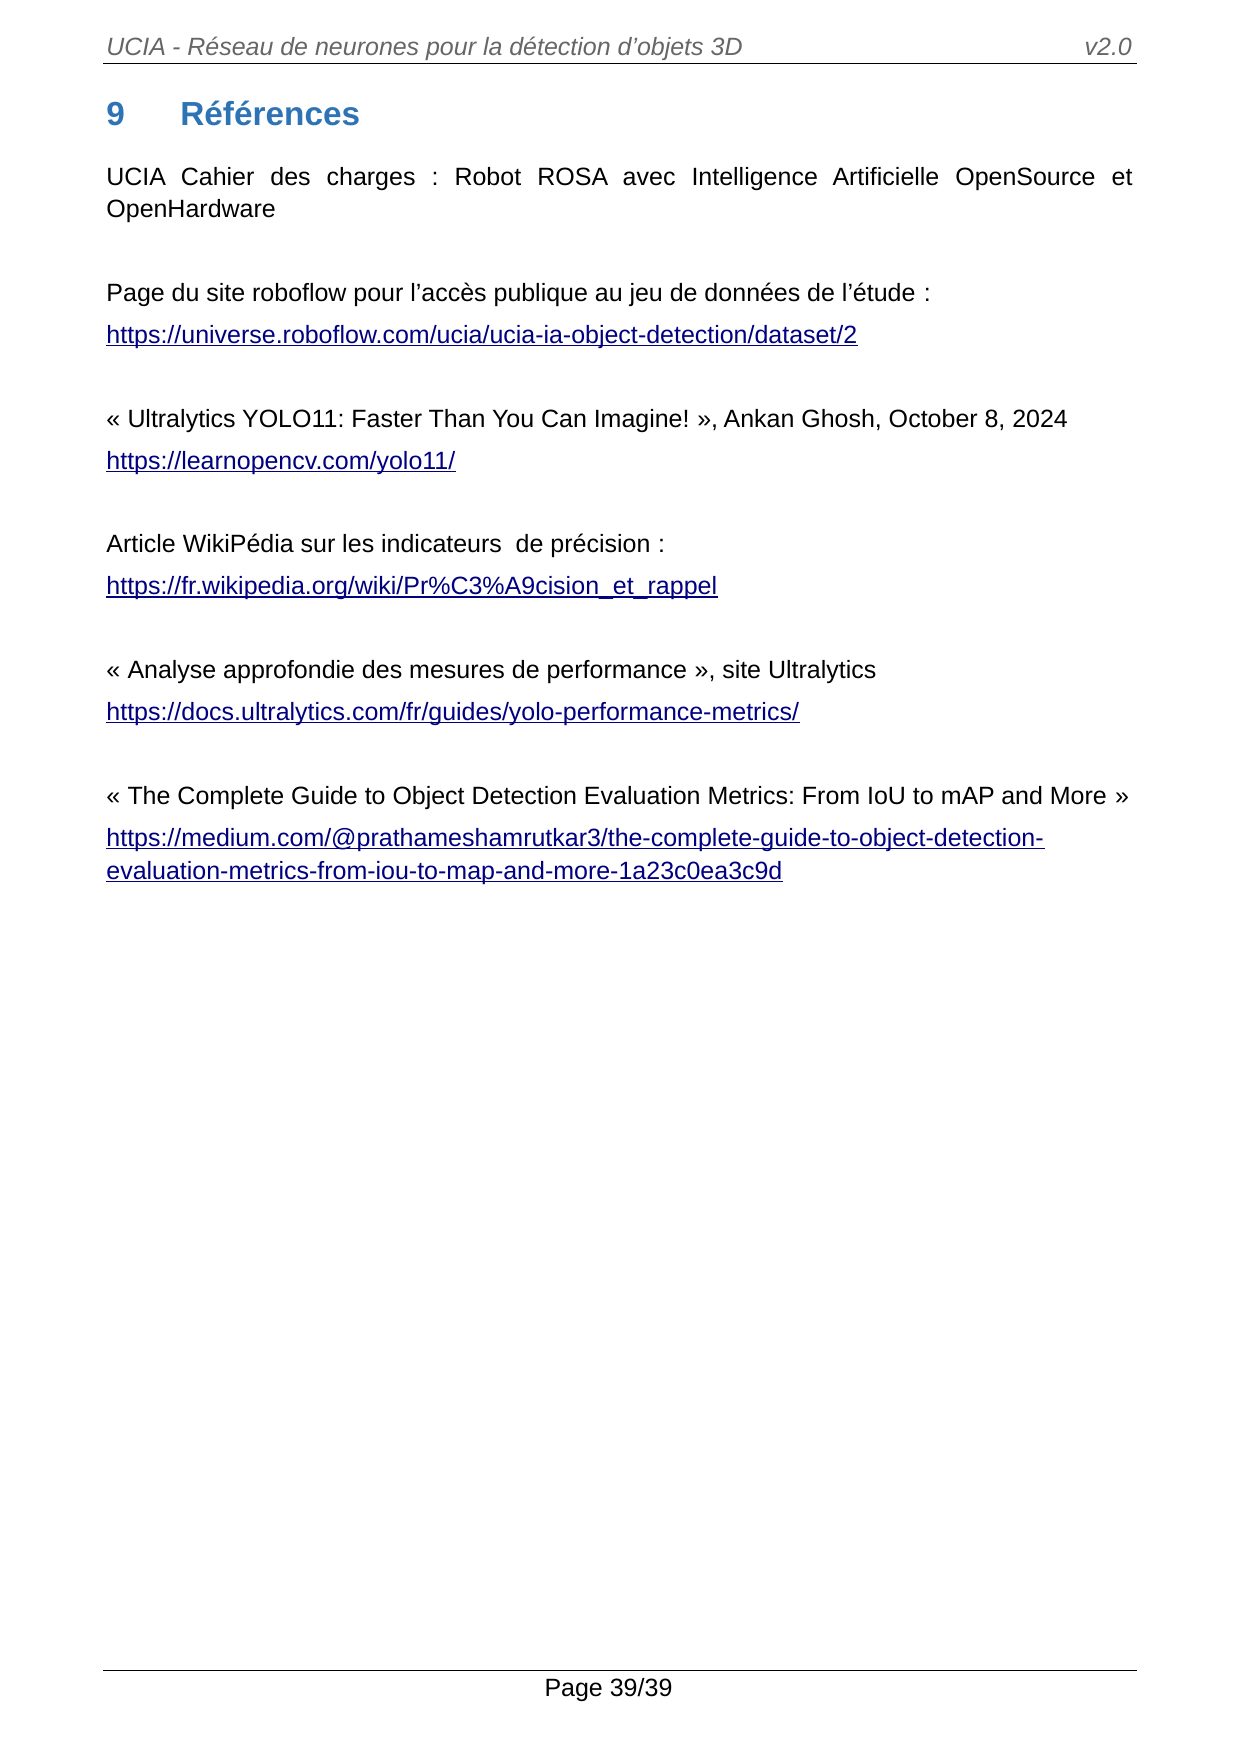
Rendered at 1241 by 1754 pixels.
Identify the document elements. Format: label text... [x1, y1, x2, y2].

text « Analyse approfondie des mesures de performance », site Ultralytics [106, 655, 1134, 684]
text Article WikiPédia sur les indicateurs de précision : [106, 529, 1134, 558]
text https://universe.roboflow.com/ucia/ucia-ia-object-detection/dataset/2 [106, 320, 1134, 349]
text « The Complete Guide to Object Detection Evaluation Metrics: From IoU to mAP and More » [106, 781, 1134, 809]
text https://docs.ultralytics.com/fr/guides/yolo-performance-metrics/ [106, 697, 1134, 726]
subtitle Références [106, 94, 1134, 132]
text Page du site roboflow pour l’accès publique au jeu de données de l’étude : [106, 278, 1134, 307]
text https://medium.com/@prathameshamrutkar3/the-complete-guide-to-object-detection-evaluation-metrics-from-iou-to-map-and-more-1a23c0ea3c9d [106, 823, 1134, 884]
text UCIA Cahier des charges : Robot ROSA avec Intelligence Artificielle OpenSource et OpenHardware [106, 161, 1134, 223]
text « Ultralytics YOLO11: Faster Than You Can Imagine! », Ankan Ghosh, October 8, 2024 [106, 404, 1134, 433]
text https://learnopencv.com/yolo11/ [106, 446, 1134, 474]
text https://fr.wikipedia.org/wiki/Pr%C3%A9cision_et_rappel [106, 571, 1134, 600]
